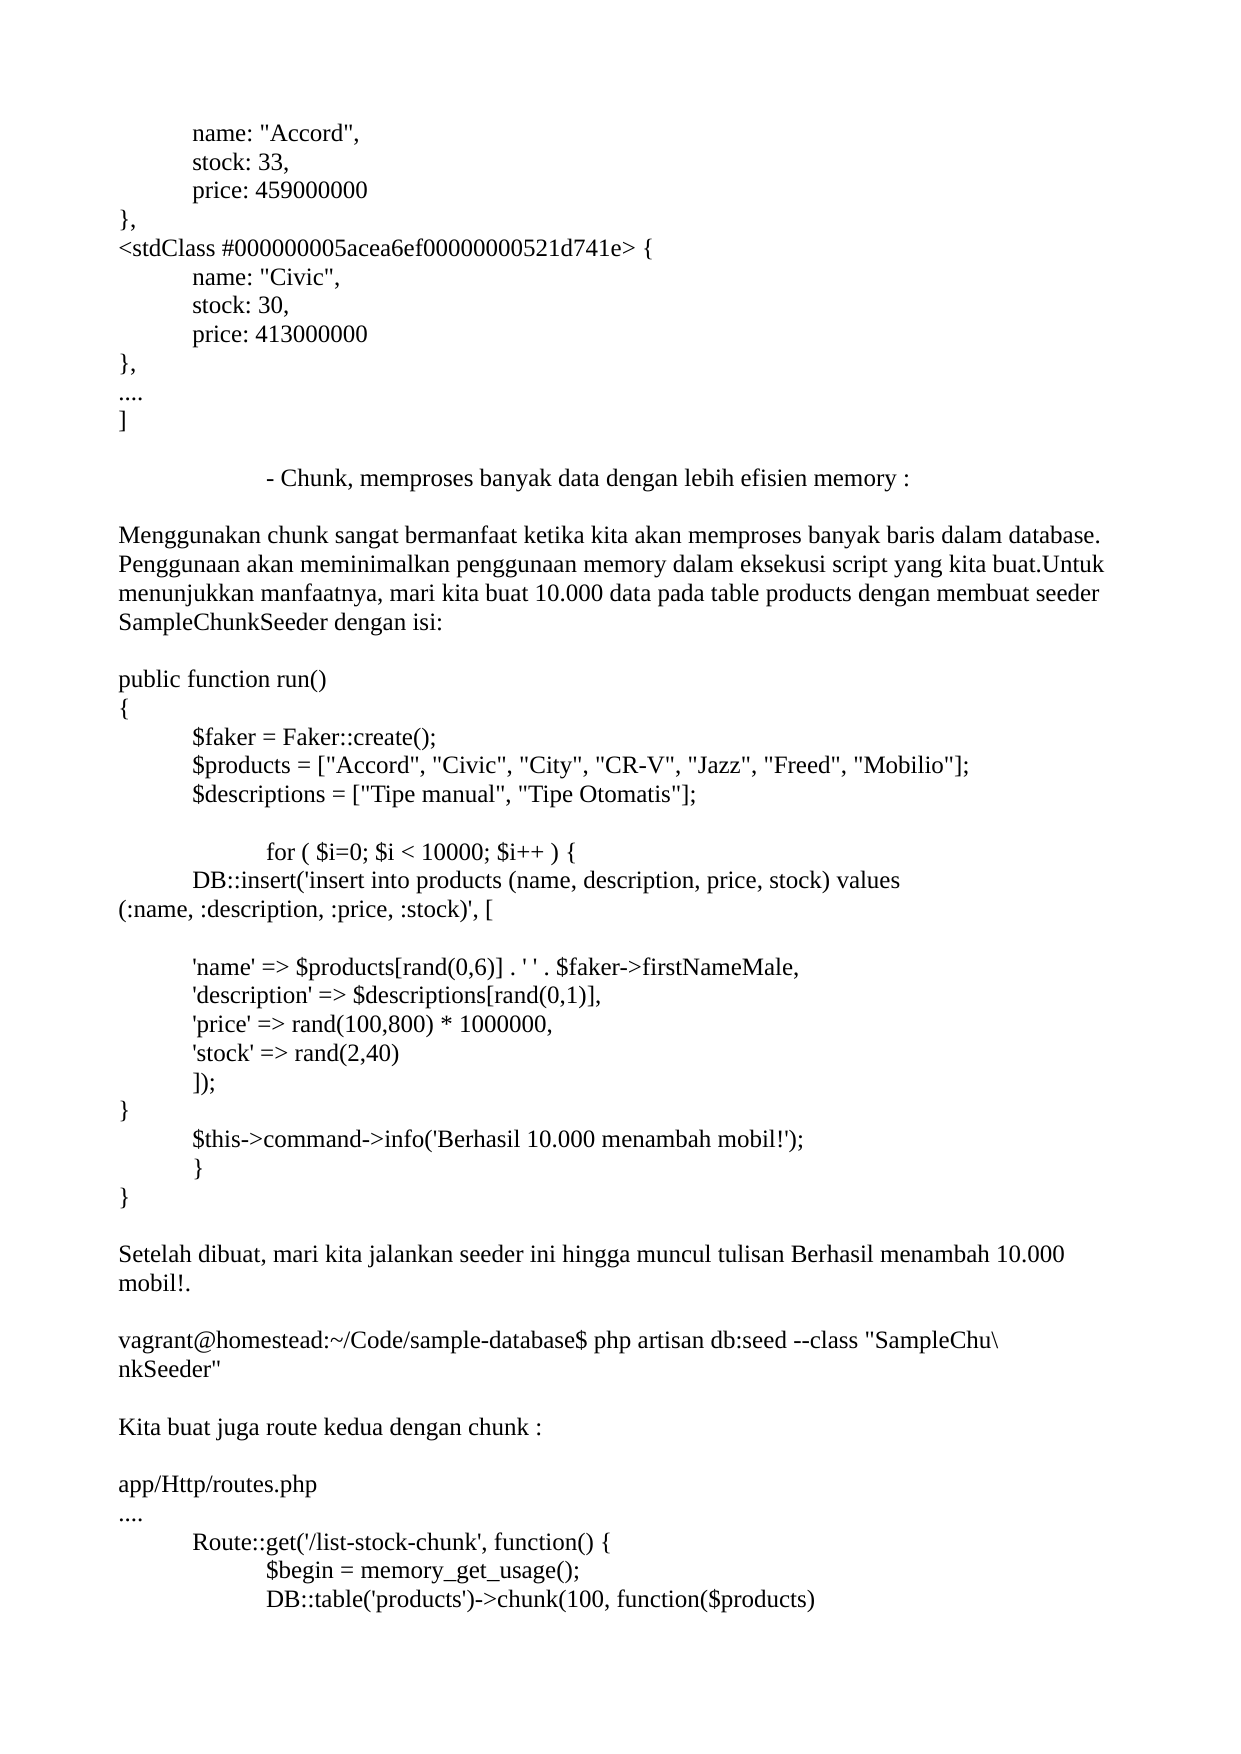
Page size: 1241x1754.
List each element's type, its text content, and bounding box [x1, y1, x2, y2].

text } [118, 1153, 1122, 1182]
text }, [118, 348, 1122, 377]
text $begin = memory_get_usage(); [118, 1556, 1122, 1584]
text stock: 33, [118, 147, 1122, 176]
text Route::get('/list-stock-chunk', function() { [118, 1527, 1122, 1556]
text } [118, 1182, 1122, 1211]
text $products = ["Accord", "Civic", "City", "CR-V", "Jazz", "Freed", "Mobilio"]; [118, 751, 1122, 779]
text vagrant@homestead:~/Code/sample-database$ php artisan db:seed --class "SampleChu\ [118, 1326, 1122, 1354]
text $faker = Faker::create(); [118, 722, 1122, 751]
text <stdClass #000000005acea6ef00000000521d741e> { [118, 233, 1122, 262]
text Penggunaan akan meminimalkan penggunaan memory dalam eksekusi script yang kita buat.Untuk [118, 549, 1122, 578]
text DB::table('products')->chunk(100, function($products) [118, 1584, 1122, 1613]
text Setelah dibuat, mari kita jalankan seeder ini hingga muncul tulisan Berhasil menambah 10.000 [118, 1239, 1122, 1268]
text { [118, 693, 1122, 722]
text 'stock' => rand(2,40) [118, 1038, 1122, 1067]
text 'price' => rand(100,800) * 1000000, [118, 1009, 1122, 1038]
text ]); [118, 1067, 1122, 1096]
text menunjukkan manfaatnya, mari kita buat 10.000 data pada table products dengan membuat seeder [118, 578, 1122, 607]
text mobil!. [118, 1268, 1122, 1297]
text public function run() [118, 664, 1122, 693]
text $this->command->info('Berhasil 10.000 menambah mobil!'); [118, 1124, 1122, 1153]
text SampleChunkSeeder dengan isi: [118, 607, 1122, 636]
text nkSeeder" [118, 1354, 1122, 1383]
text price: 413000000 [118, 319, 1122, 348]
text 'description' => $descriptions[rand(0,1)], [118, 981, 1122, 1009]
text $descriptions = ["Tipe manual", "Tipe Otomatis"]; [118, 779, 1122, 808]
text } [118, 1096, 1122, 1124]
text Kita buat juga route kedua dengan chunk : [118, 1412, 1122, 1441]
text 'name' => $products[rand(0,6)] . ' ' . $faker->firstNameMale, [118, 952, 1122, 981]
text DB::insert('insert into products (name, description, price, stock) values (:name, :description, :price, :stock)', [ [118, 866, 1122, 923]
text .... [118, 1498, 1122, 1527]
text app/Http/routes.php [118, 1469, 1122, 1498]
text for ( $i=0; $i < 10000; $i++ ) { [118, 837, 1122, 866]
text stock: 30, [118, 291, 1122, 319]
text Menggunakan chunk sangat bermanfaat ketika kita akan memproses banyak baris dalam database. [118, 521, 1122, 549]
text name: "Accord", [118, 118, 1122, 147]
text price: 459000000 [118, 176, 1122, 204]
text ] [118, 406, 1122, 434]
text }, [118, 204, 1122, 233]
text .... [118, 377, 1122, 406]
text - Chunk, memproses banyak data dengan lebih efisien memory : [118, 463, 1122, 492]
text name: "Civic", [118, 262, 1122, 291]
